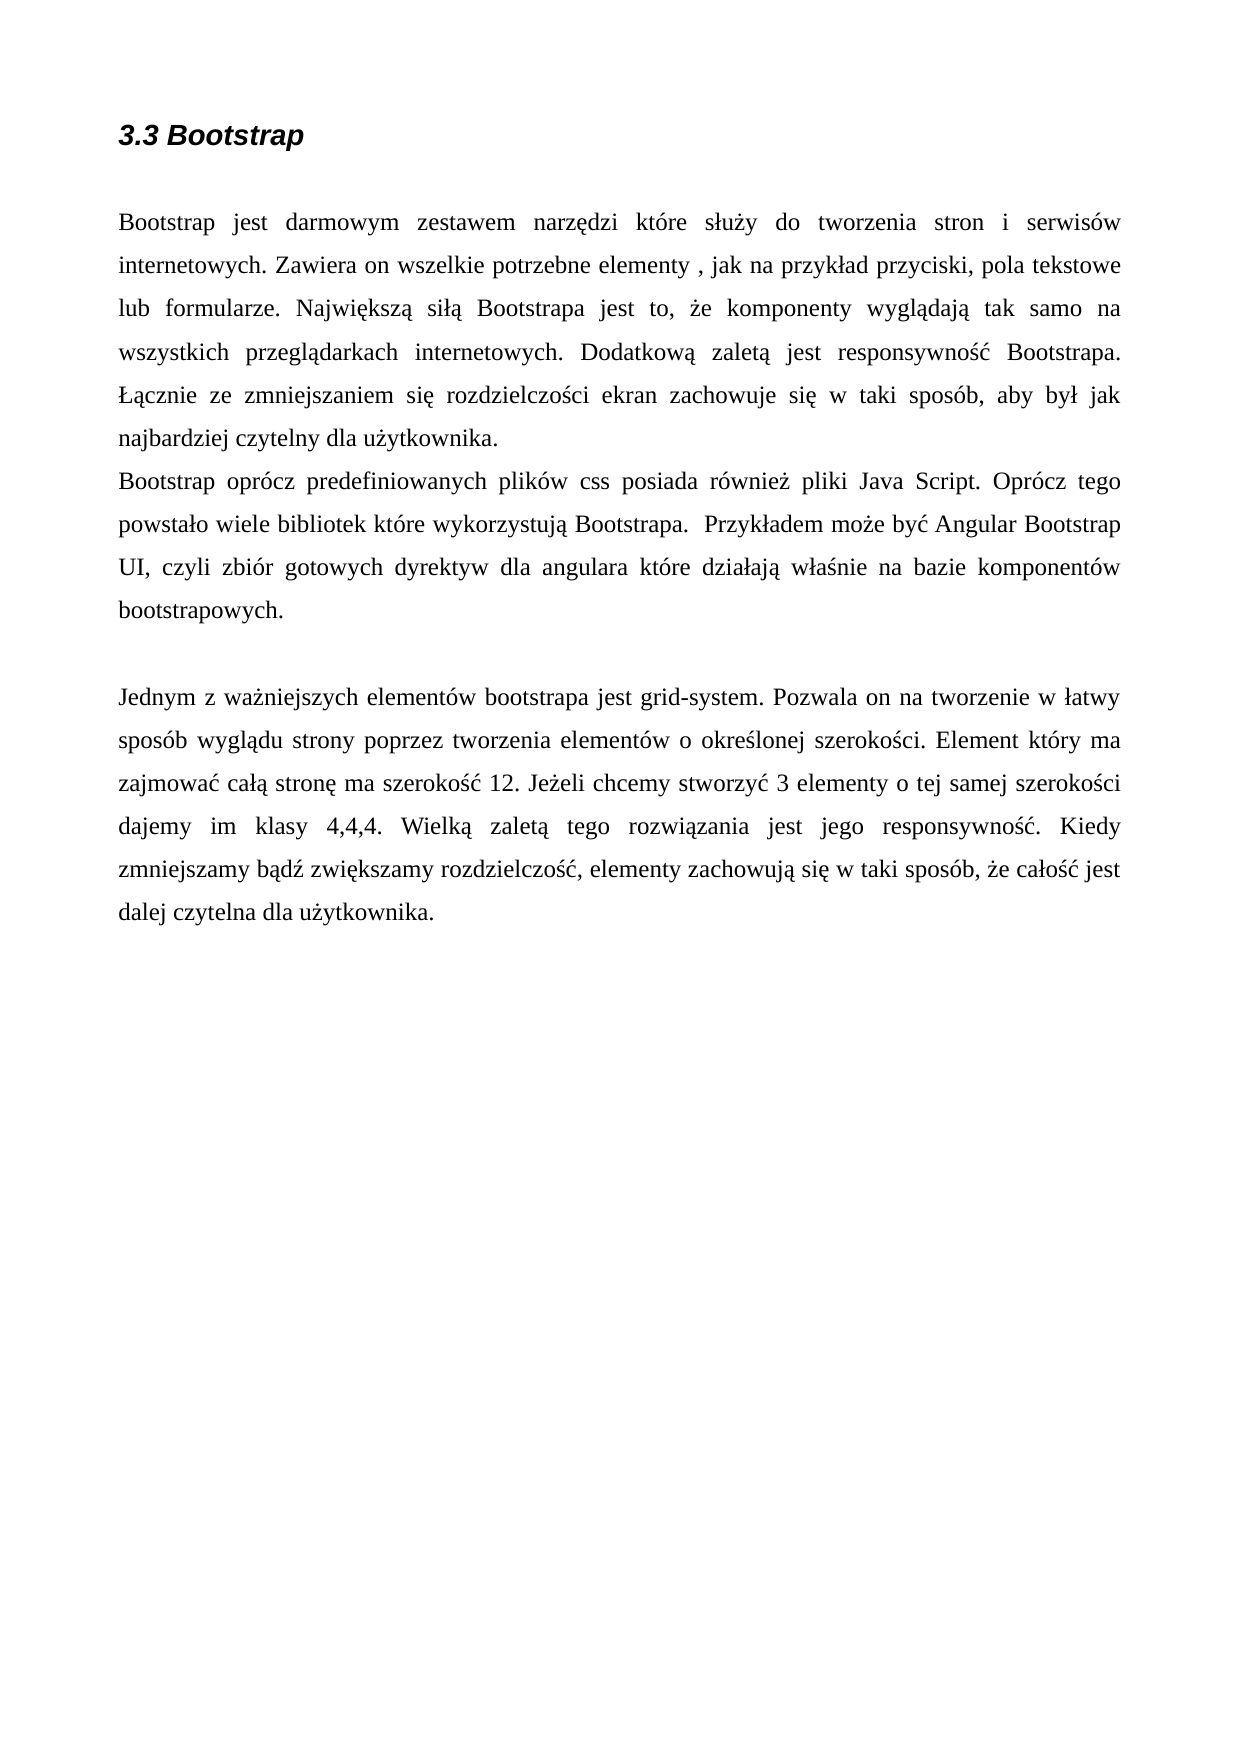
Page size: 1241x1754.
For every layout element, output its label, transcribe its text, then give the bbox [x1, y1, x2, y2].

subtitle 3.3 Bootstrap [118, 118, 1122, 152]
text Jednym z ważniejszych elementów bootstrapa jest grid-system. Pozwala on na tworzenie w łatwy sposób wyglądu strony poprzez tworzenia elementów o określonej szerokości. Element który ma zajmować całą stronę ma szerokość 12. Jeżeli chcemy stworzyć 3 elementy o tej samej szerokości dajemy im klasy 4,4,4. Wielką zaletą tego rozwiązania jest jego responsywność. Kiedy zmniejszamy bądź zwiększamy rozdzielczość, elementy zachowują się w taki sposób, że całość jest dalej czytelna dla użytkownika. [118, 682, 1122, 926]
text Bootstrap oprócz predefiniowanych plików css posiada również pliki Java Script. Oprócz tego powstało wiele bibliotek które wykorzystują Bootstrapa. Przykładem może być Angular Bootstrap UI, czyli zbiór gotowych dyrektyw dla angulara które działają właśnie na bazie komponentów bootstrapowych. [118, 466, 1122, 624]
text Bootstrap jest darmowym zestawem narzędzi które służy do tworzenia stron i serwisów internetowych. Zawiera on wszelkie potrzebne elementy , jak na przykład przyciski, pola tekstowe lub formularze. Największą siłą Bootstrapa jest to, że komponenty wyglądają tak samo na wszystkich przeglądarkach internetowych. Dodatkową zaletą jest responsywność Bootstrapa. Łącznie ze zmniejszaniem się rozdzielczości ekran zachowuje się w taki sposób, aby był jak najbardziej czytelny dla użytkownika. [118, 207, 1122, 452]
